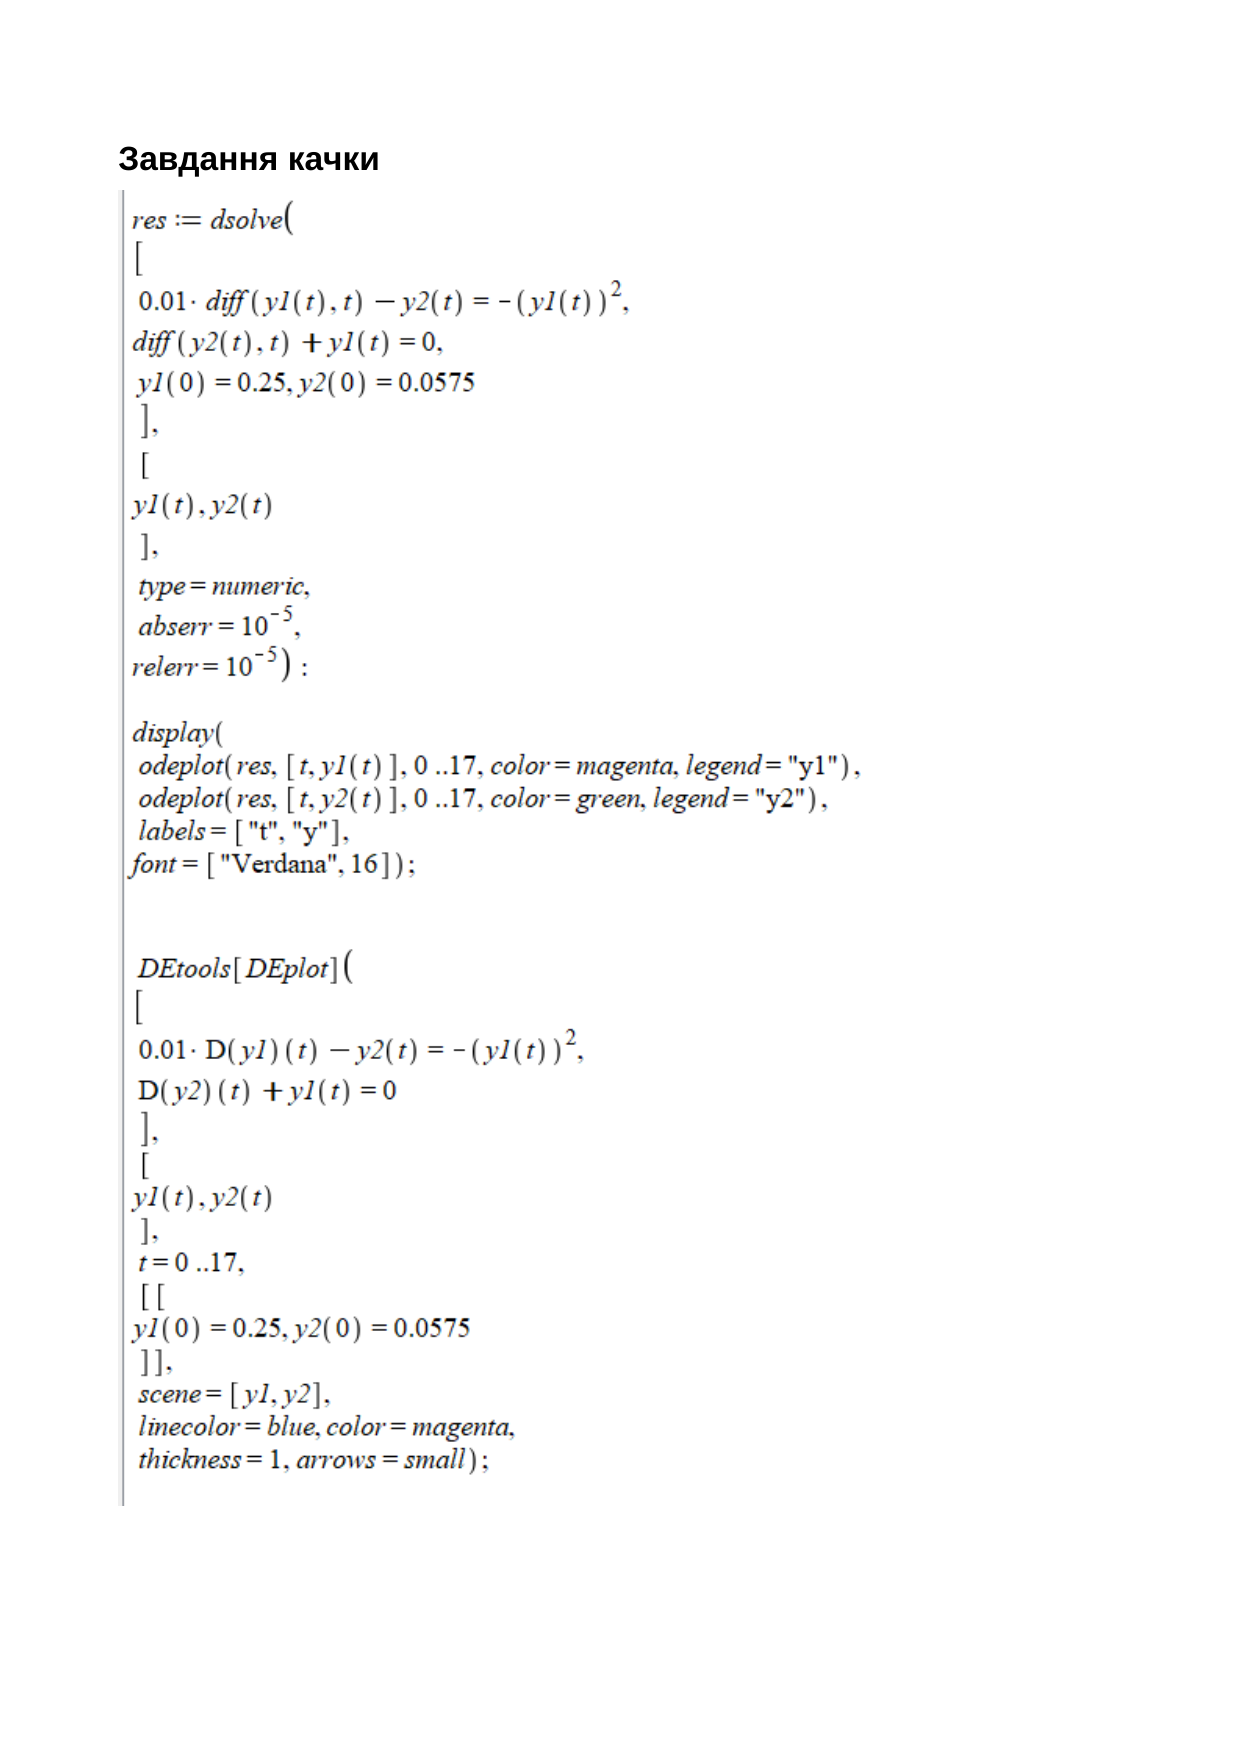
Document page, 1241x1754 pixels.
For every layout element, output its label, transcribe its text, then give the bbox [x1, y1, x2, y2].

subtitle Завдання качки [118, 139, 1122, 178]
picture [118, 190, 989, 1506]
